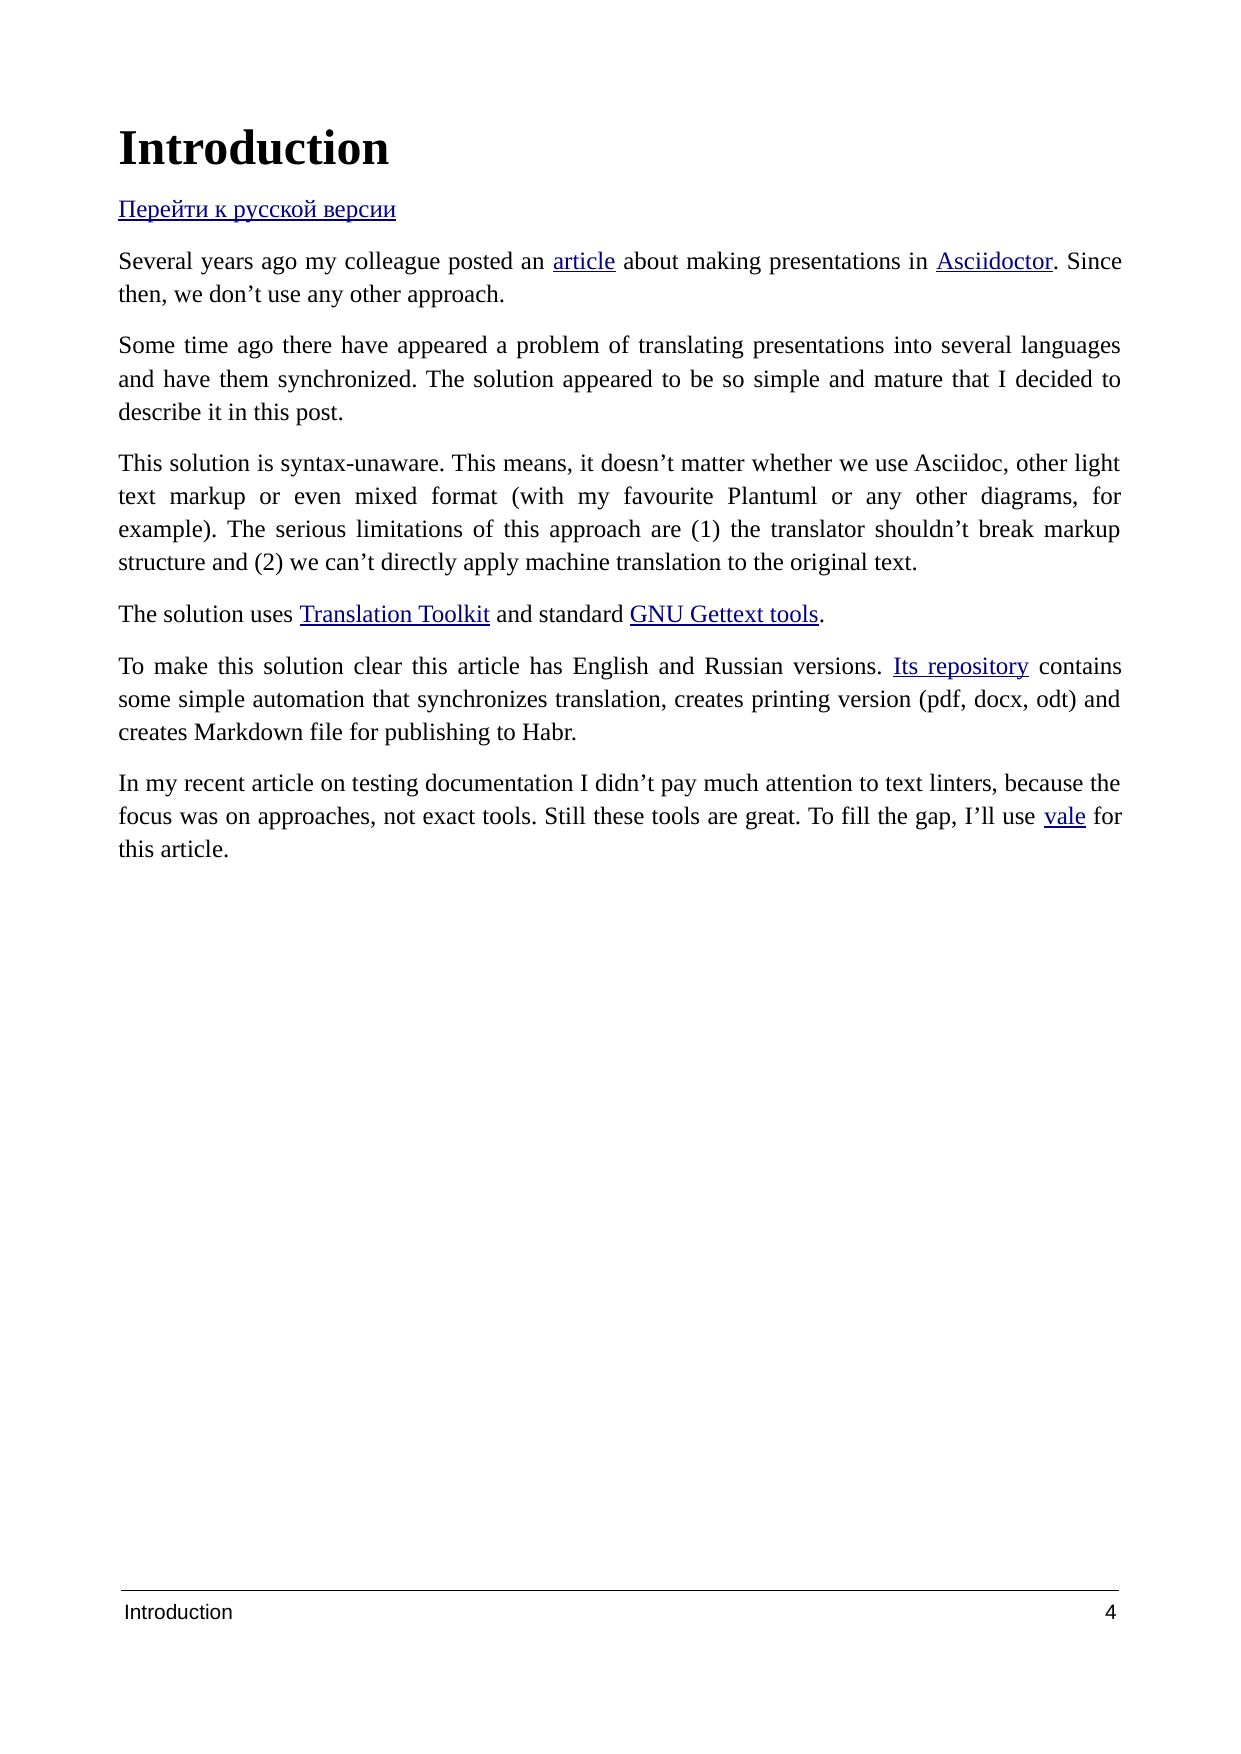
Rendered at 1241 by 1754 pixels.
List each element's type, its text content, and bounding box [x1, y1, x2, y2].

text To make this solution clear this article has English and Russian versions. Its repository contains some simple automation that synchronizes translation, creates printing version (pdf, docx, odt) and creates Markdown file for publishing to Habr. [118, 651, 1122, 746]
text Some time ago there have appeared a problem of translating presentations into several languages and have them synchronized. The solution appeared to be so simple and mature that I decided to describe it in this post. [118, 331, 1122, 425]
text Several years ago my colleague posted an article about making presentations in Asciidoctor. Since then, we don’t use any other approach. [118, 246, 1122, 308]
text Перейти к русской версии [118, 194, 1122, 223]
text The solution uses Translation Toolkit and standard GNU Gettext tools. [118, 599, 1122, 628]
text This solution is syntax-unaware. This means, it doesn’t matter whether we use Asciidoc, other light text markup or even mixed format (with my favourite Plantuml or any other diagrams, for example). The serious limitations of this approach are (1) the translator shouldn’t break markup structure and (2) we can’t directly apply machine translation to the original text. [118, 448, 1122, 576]
subtitle Introduction [118, 118, 1122, 176]
text In my recent article on testing documentation I didn’t pay much attention to text linters, because the focus was on approaches, not exact tools. Still these tools are great. To fill the gap, I’ll use vale for this article. [118, 768, 1122, 863]
